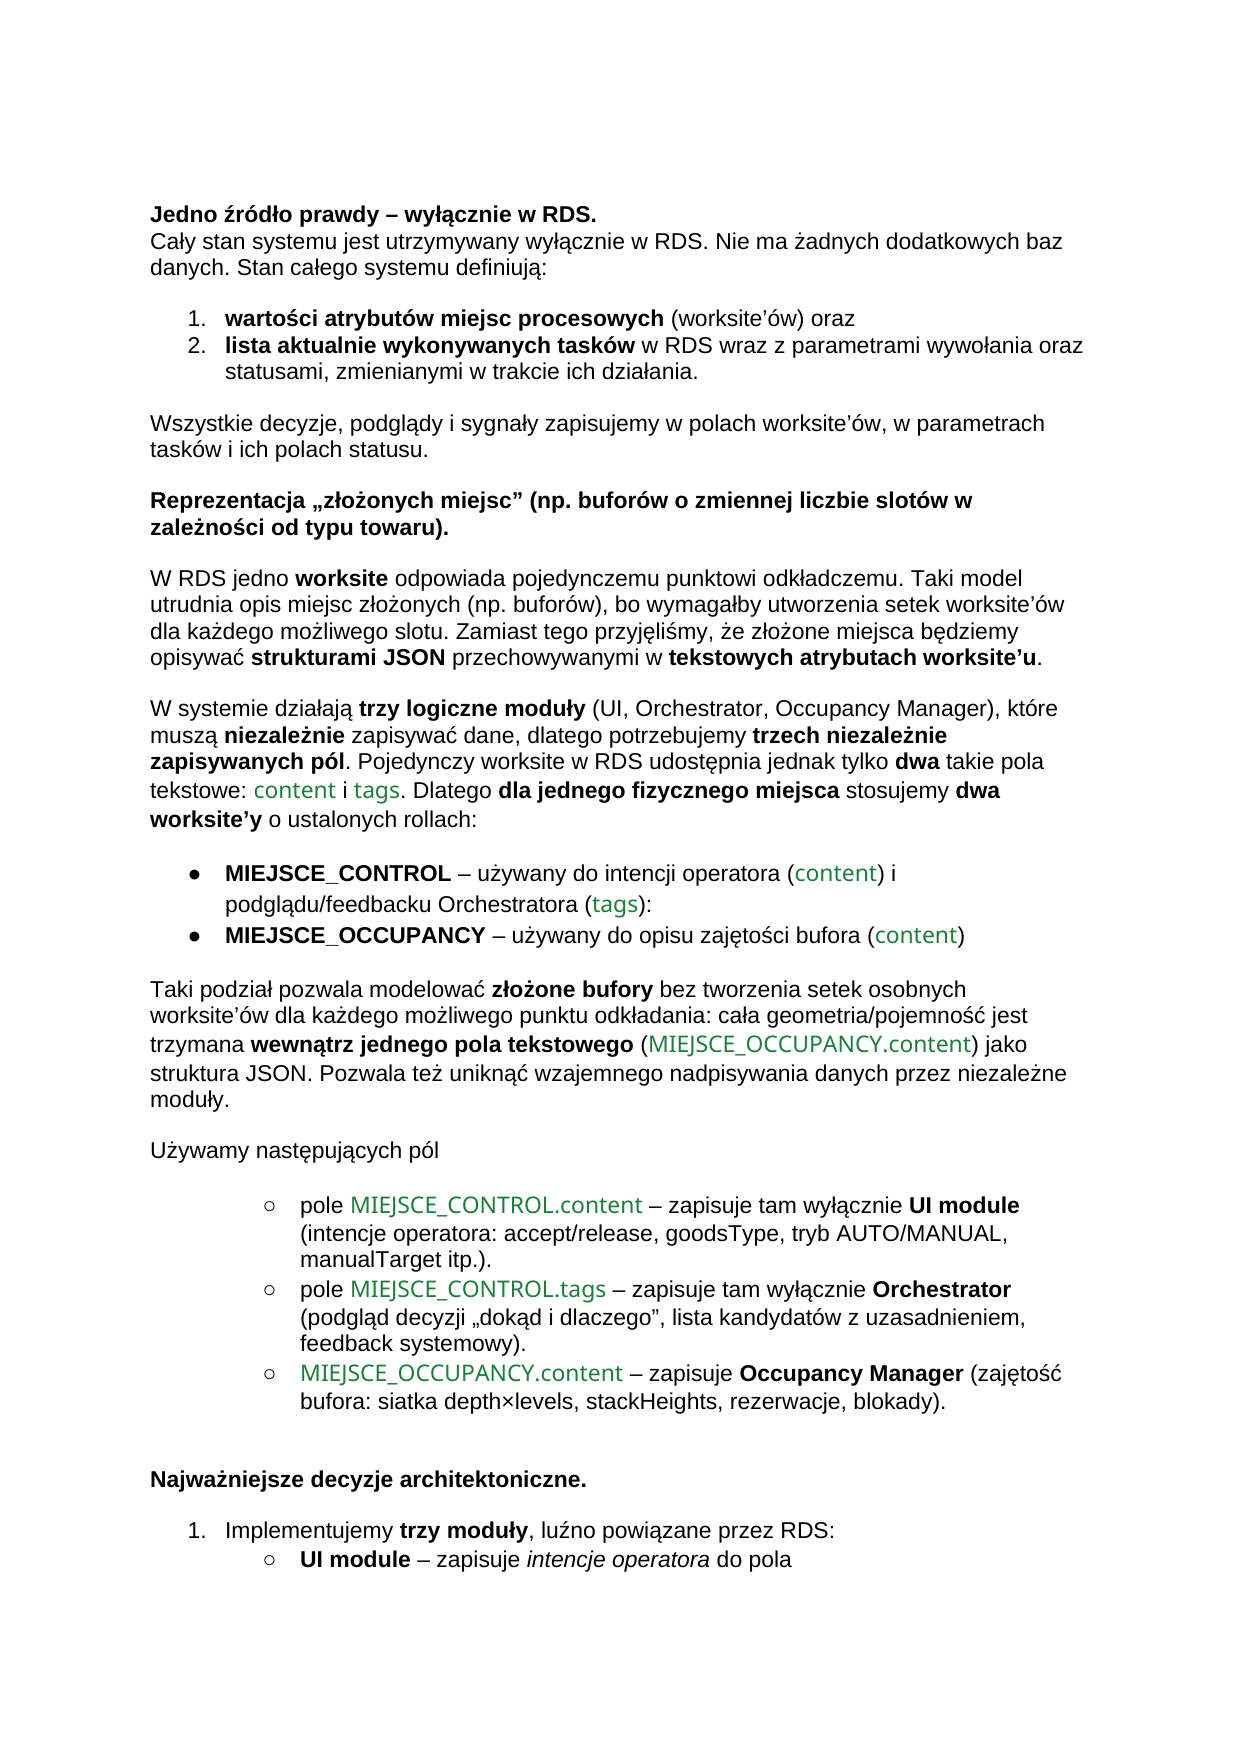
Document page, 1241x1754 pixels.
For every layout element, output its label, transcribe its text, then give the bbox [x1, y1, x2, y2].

list MIEJSCE_OCCUPANCY – używany do opisu zajętości bufora (content) [187, 919, 1090, 951]
text Najważniejsze decyzje architektoniczne. [150, 1466, 1090, 1492]
text Reprezentacja „złożonych miejsc” (np. buforów o zmiennej liczbie slotów w zależności od typu towaru). [150, 487, 1090, 540]
text Taki podział pozwala modelować złożone bufory bez tworzenia setek osobnych worksite’ów dla każdego możliwego punktu odkładania: cała geometria/pojemność jest trzymana wewnątrz jednego pola tekstowego (MIEJSCE_OCCUPANCY.content) jako struktura JSON. Pozwala też uniknąć wzajemnego nadpisywania danych przez niezależne moduły. [150, 976, 1090, 1112]
text W RDS jedno worksite odpowiada pojedynczemu punktowi odkładczemu. Taki model utrudnia opis miejsc złożonych (np. buforów), bo wymagałby utworzenia setek worksite’ów dla każdego możliwego slotu. Zamiast tego przyjęliśmy, że złożone miejsca będziemy opisywać strukturami JSON przechowywanymi w tekstowych atrybutach worksite’u. [150, 565, 1090, 670]
list [262, 150, 1090, 176]
list pole MIEJSCE_CONTROL.content – zapisuje tam wyłącznie UI module (intencje operatora: accept/release, goodsType, tryb AUTO/MANUAL, manualTarget itp.). [262, 1189, 1090, 1273]
text Jedno źródło prawdy – wyłącznie w RDS. Cały stan systemu jest utrzymywany wyłącznie w RDS. Nie ma żadnych dodatkowych baz danych. Stan całego systemu definiują: [150, 201, 1090, 280]
text Wszystkie decyzje, podglądy i sygnały zapisujemy w polach worksite’ów, w parametrach tasków i ich polach statusu. [150, 409, 1090, 462]
text Używamy następujących pól [150, 1137, 1090, 1164]
list wartości atrybutów miejsc procesowych (worksite’ów) oraz [187, 305, 1090, 332]
list lista aktualnie wykonywanych tasków w RDS wraz z parametrami wywołania oraz statusami, zmienianymi w trakcie ich działania. [187, 332, 1090, 384]
list MIEJSCE_OCCUPANCY.content – zapisuje Occupancy Manager (zajętość bufora: siatka depth×levels, stackHeights, rezerwacje, blokady). [262, 1357, 1090, 1441]
list UI module – zapisuje intencje operatora do pola [262, 1543, 1090, 1574]
text W systemie działają trzy logiczne moduły (UI, Orchestrator, Occupancy Manager), które muszą niezależnie zapisywać dane, dlatego potrzebujemy trzech niezależnie zapisywanych pól. Pojedynczy worksite w RDS udostępnia jednak tylko dwa takie pola tekstowe: content i tags. Dlatego dla jednego fizycznego miejsca stosujemy dwa worksite’y o ustalonych rollach: [150, 695, 1090, 832]
list pole MIEJSCE_CONTROL.tags – zapisuje tam wyłącznie Orchestrator (podgląd decyzji „dokąd i dlaczego”, lista kandydatów z uzasadnieniem, feedback systemowy). [262, 1273, 1090, 1357]
list Implementujemy trzy moduły, luźno powiązane przez RDS: [187, 1517, 1090, 1543]
list MIEJSCE_CONTROL – używany do intencji operatora (content) i podglądu/feedbacku Orchestratora (tags): [187, 857, 1090, 919]
